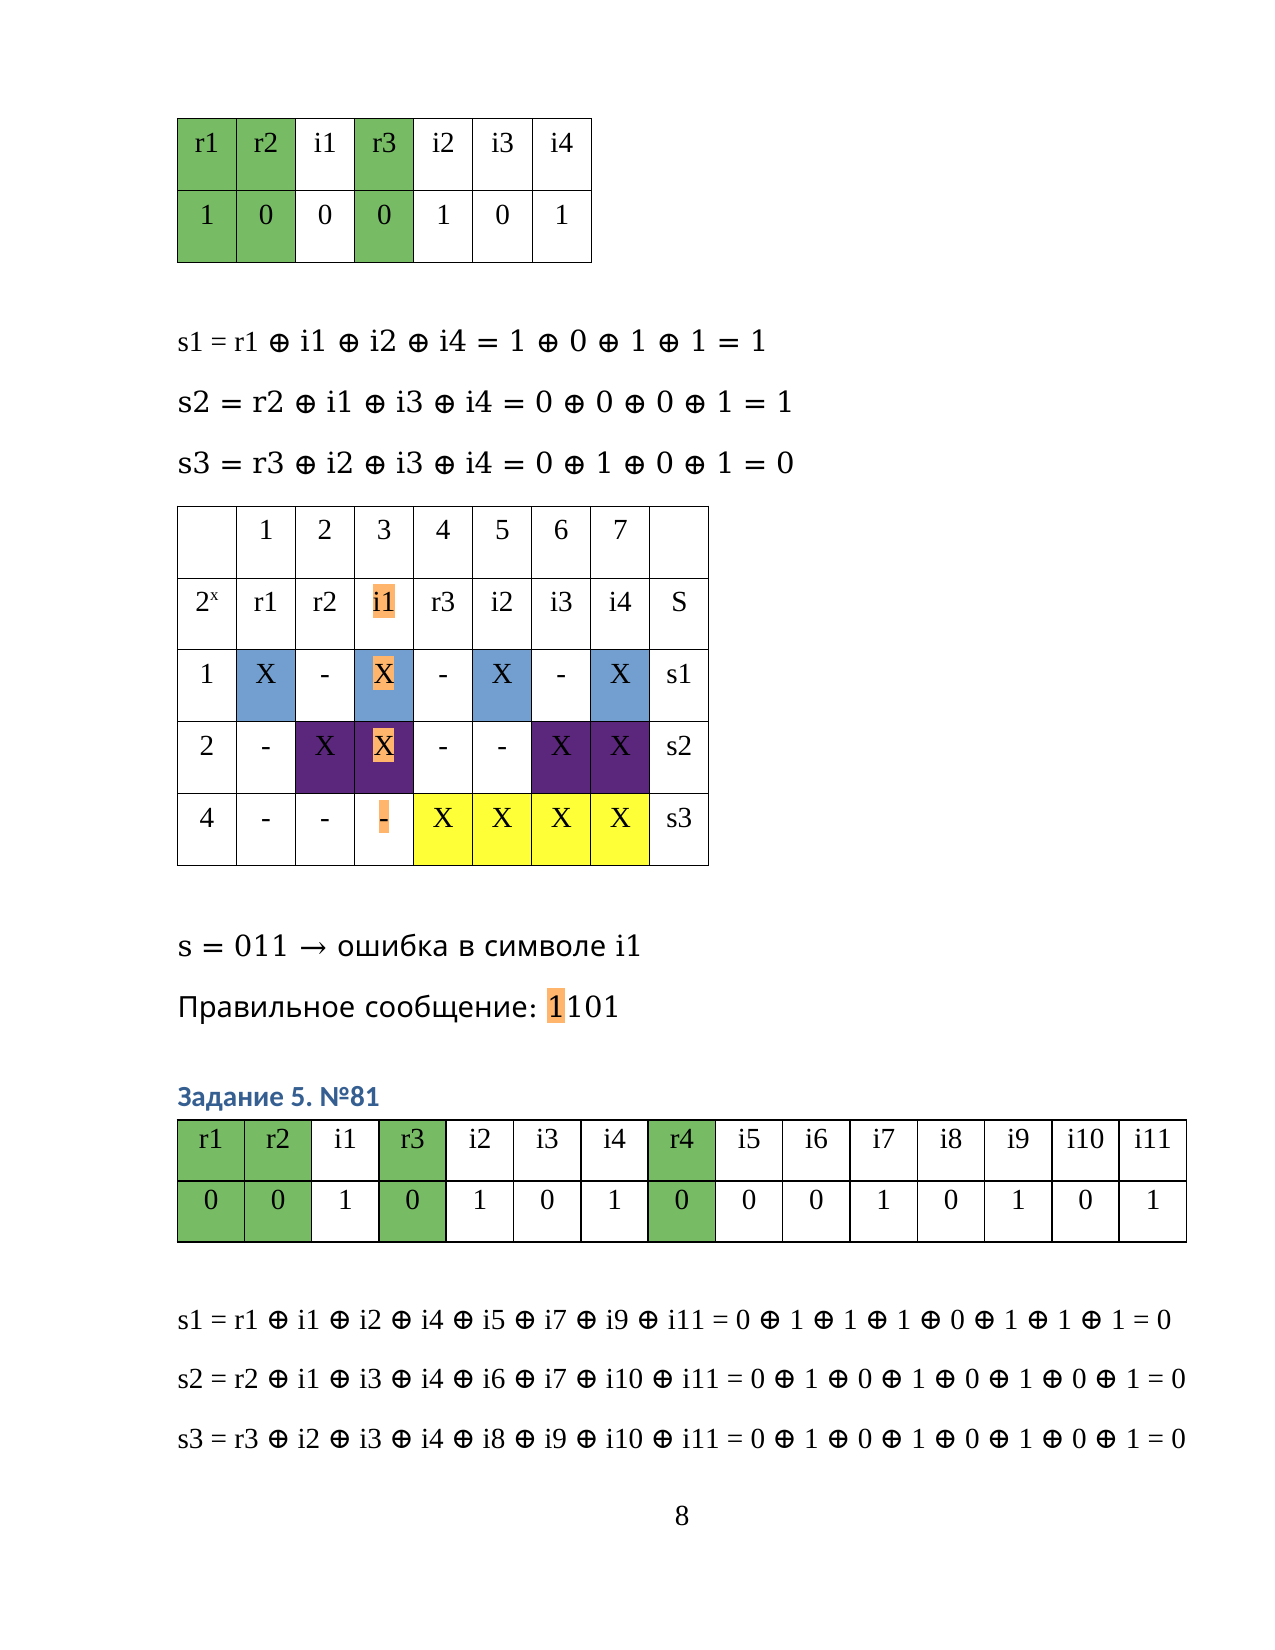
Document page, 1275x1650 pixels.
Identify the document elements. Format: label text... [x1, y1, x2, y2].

table_cell X [591, 650, 649, 721]
table_cell 0 [296, 191, 354, 262]
table_header r2 [245, 1121, 311, 1180]
table_cell X [532, 794, 590, 865]
text s3 = r3 ⊕ i2 ⊕ i3 ⊕ i4 ⊕ i8 ⊕ i9 ⊕ i10 ⊕ i11 = 0 ⊕ 1 ⊕ 0 ⊕ 1 ⊕ 0 ⊕ 1 ⊕ 0 ⊕ 1 = 0 [177, 1421, 1186, 1454]
subtitle Задание 5. №81 [177, 1078, 1186, 1114]
text s = 011 → ошибка в символе i1 [177, 927, 1186, 962]
text s2 = r2 ⊕ i1 ⊕ i3 ⊕ i4 = 0 ⊕ 0 ⊕ 0 ⊕ 1 = 1 [177, 383, 1186, 418]
table_cell 2x [178, 579, 236, 649]
text s3 = r3 ⊕ i2 ⊕ i3 ⊕ i4 = 0 ⊕ 1 ⊕ 0 ⊕ 1 = 0 [177, 444, 1186, 479]
table_cell i2 [473, 579, 531, 649]
table_header r3 [355, 119, 413, 190]
table_cell X [473, 794, 531, 865]
table_header 2 [296, 507, 354, 577]
table_header r1 [178, 119, 236, 190]
table_header i2 [447, 1121, 513, 1180]
table_cell s2 [650, 722, 708, 793]
table_cell 0 [918, 1182, 984, 1241]
table_cell - [237, 794, 295, 865]
table_cell 1 [312, 1182, 378, 1241]
table_header i4 [533, 119, 591, 190]
table_header i4 [582, 1121, 647, 1180]
table_cell 0 [473, 191, 532, 262]
table_cell 0 [245, 1182, 311, 1241]
table_cell 0 [178, 1182, 244, 1241]
table_cell S [650, 579, 708, 649]
table_cell 0 [649, 1182, 715, 1241]
table_header i11 [1120, 1121, 1186, 1180]
table_header i1 [296, 119, 354, 190]
table_cell 0 [514, 1182, 580, 1241]
table_header 5 [473, 507, 531, 577]
table_cell - [296, 650, 354, 721]
table_cell X [237, 650, 295, 721]
table_header i7 [851, 1121, 917, 1180]
table_cell 1 [1120, 1182, 1186, 1241]
table_cell 0 [783, 1182, 849, 1241]
table_cell X [296, 722, 354, 793]
table_cell i1 [355, 579, 413, 649]
table_cell - [532, 650, 590, 721]
table_cell r3 [414, 579, 472, 649]
table_cell - [414, 722, 472, 793]
table_cell i4 [591, 579, 649, 649]
table_cell 0 [355, 191, 413, 262]
table_cell 0 [237, 191, 295, 262]
table_cell 1 [533, 191, 591, 262]
table_cell 1 [985, 1182, 1051, 1241]
table_header i6 [783, 1121, 849, 1180]
table_header [650, 507, 708, 577]
table_cell 1 [178, 650, 236, 721]
table_cell 4 [178, 794, 236, 865]
table_header i5 [716, 1121, 782, 1180]
text s2 = r2 ⊕ i1 ⊕ i3 ⊕ i4 ⊕ i6 ⊕ i7 ⊕ i10 ⊕ i11 = 0 ⊕ 1 ⊕ 0 ⊕ 1 ⊕ 0 ⊕ 1 ⊕ 0 ⊕ 1 = 0 [177, 1361, 1186, 1395]
table_cell 1 [851, 1182, 917, 1241]
table_header r2 [237, 119, 295, 190]
table_cell i3 [532, 579, 590, 649]
text Правильное сообщение: 1101 [177, 988, 1186, 1023]
table_cell r1 [237, 579, 295, 649]
table_header r3 [380, 1121, 445, 1180]
table_header 7 [591, 507, 649, 577]
table_cell X [591, 794, 649, 865]
table_header i2 [414, 119, 472, 190]
table_header [178, 507, 236, 577]
table_cell 2 [178, 722, 236, 793]
table_header i3 [514, 1121, 580, 1180]
table_cell X [473, 650, 531, 721]
table_header 3 [355, 507, 413, 577]
table_cell X [414, 794, 472, 865]
table_cell 0 [716, 1182, 782, 1241]
table_cell 0 [380, 1182, 445, 1241]
table_header 6 [532, 507, 590, 577]
table_cell r2 [296, 579, 354, 649]
table_header 1 [237, 507, 295, 577]
table_cell X [591, 722, 649, 793]
table_cell - [237, 722, 295, 793]
table_cell - [296, 794, 354, 865]
text s1 = r1 ⊕ i1 ⊕ i2 ⊕ i4 ⊕ i5 ⊕ i7 ⊕ i9 ⊕ i11 = 0 ⊕ 1 ⊕ 1 ⊕ 1 ⊕ 0 ⊕ 1 ⊕ 1 ⊕ 1 = 0 [177, 1302, 1186, 1336]
table_cell - [414, 650, 472, 721]
text s1 = r1 ⊕ i1 ⊕ i2 ⊕ i4 = 1 ⊕ 0 ⊕ 1 ⊕ 1 = 1 [177, 322, 1186, 357]
table_header i1 [312, 1121, 378, 1180]
table_header i10 [1053, 1121, 1118, 1180]
table_cell - [355, 794, 413, 865]
table_cell 1 [414, 191, 472, 262]
table_cell 1 [178, 191, 236, 262]
table_cell 0 [1053, 1182, 1118, 1241]
table_header 4 [414, 507, 472, 577]
table_cell s3 [650, 794, 708, 865]
table_header r4 [649, 1121, 715, 1180]
table_cell X [532, 722, 590, 793]
table_header i9 [985, 1121, 1051, 1180]
table_cell - [473, 722, 531, 793]
table_cell X [355, 722, 413, 793]
table_cell s1 [650, 650, 708, 721]
table_cell 1 [582, 1182, 647, 1241]
table_cell X [355, 650, 413, 721]
table_header i3 [473, 119, 532, 190]
table_header r1 [178, 1121, 244, 1180]
table_header i8 [918, 1121, 984, 1180]
table_cell 1 [447, 1182, 513, 1241]
